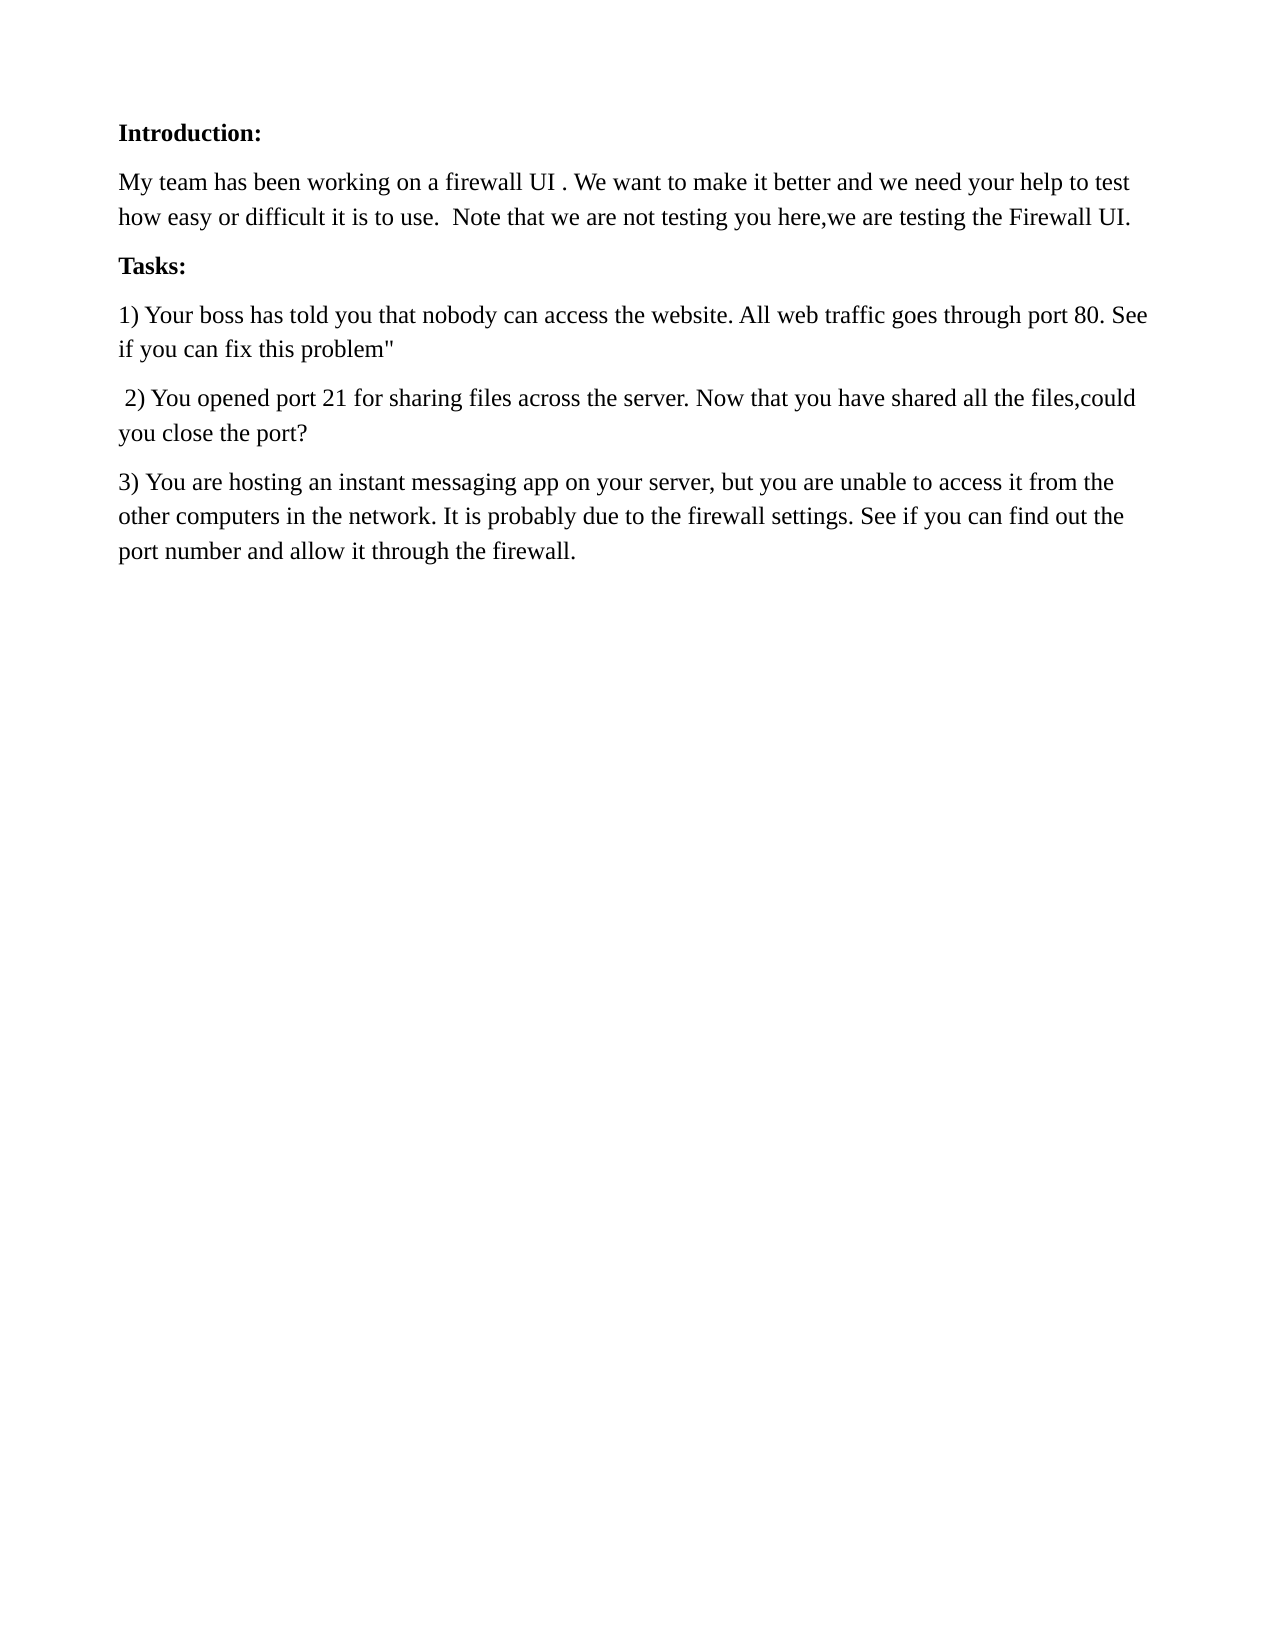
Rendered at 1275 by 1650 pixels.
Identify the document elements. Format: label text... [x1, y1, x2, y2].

text 1) Your boss has told you that nobody can access the website. All web traffic goes through port 80. See if you can fix this problem" [118, 300, 1157, 363]
text Tasks: [118, 251, 1157, 279]
text 2) You opened port 21 for sharing files across the server. Now that you have shared all the files,could you close the port? [118, 383, 1157, 447]
text 3) You are hosting an instant messaging app on your server, but you are unable to access it from the other computers in the network. It is probably due to the firewall settings. See if you can find out the port number and allow it through the firewall. [118, 467, 1157, 564]
text My team has been working on a firewall UI . We want to make it better and we need your help to test how easy or difficult it is to use. Note that we are not testing you here,we are testing the Firewall UI. [118, 167, 1157, 230]
text Introduction: [118, 118, 1157, 147]
